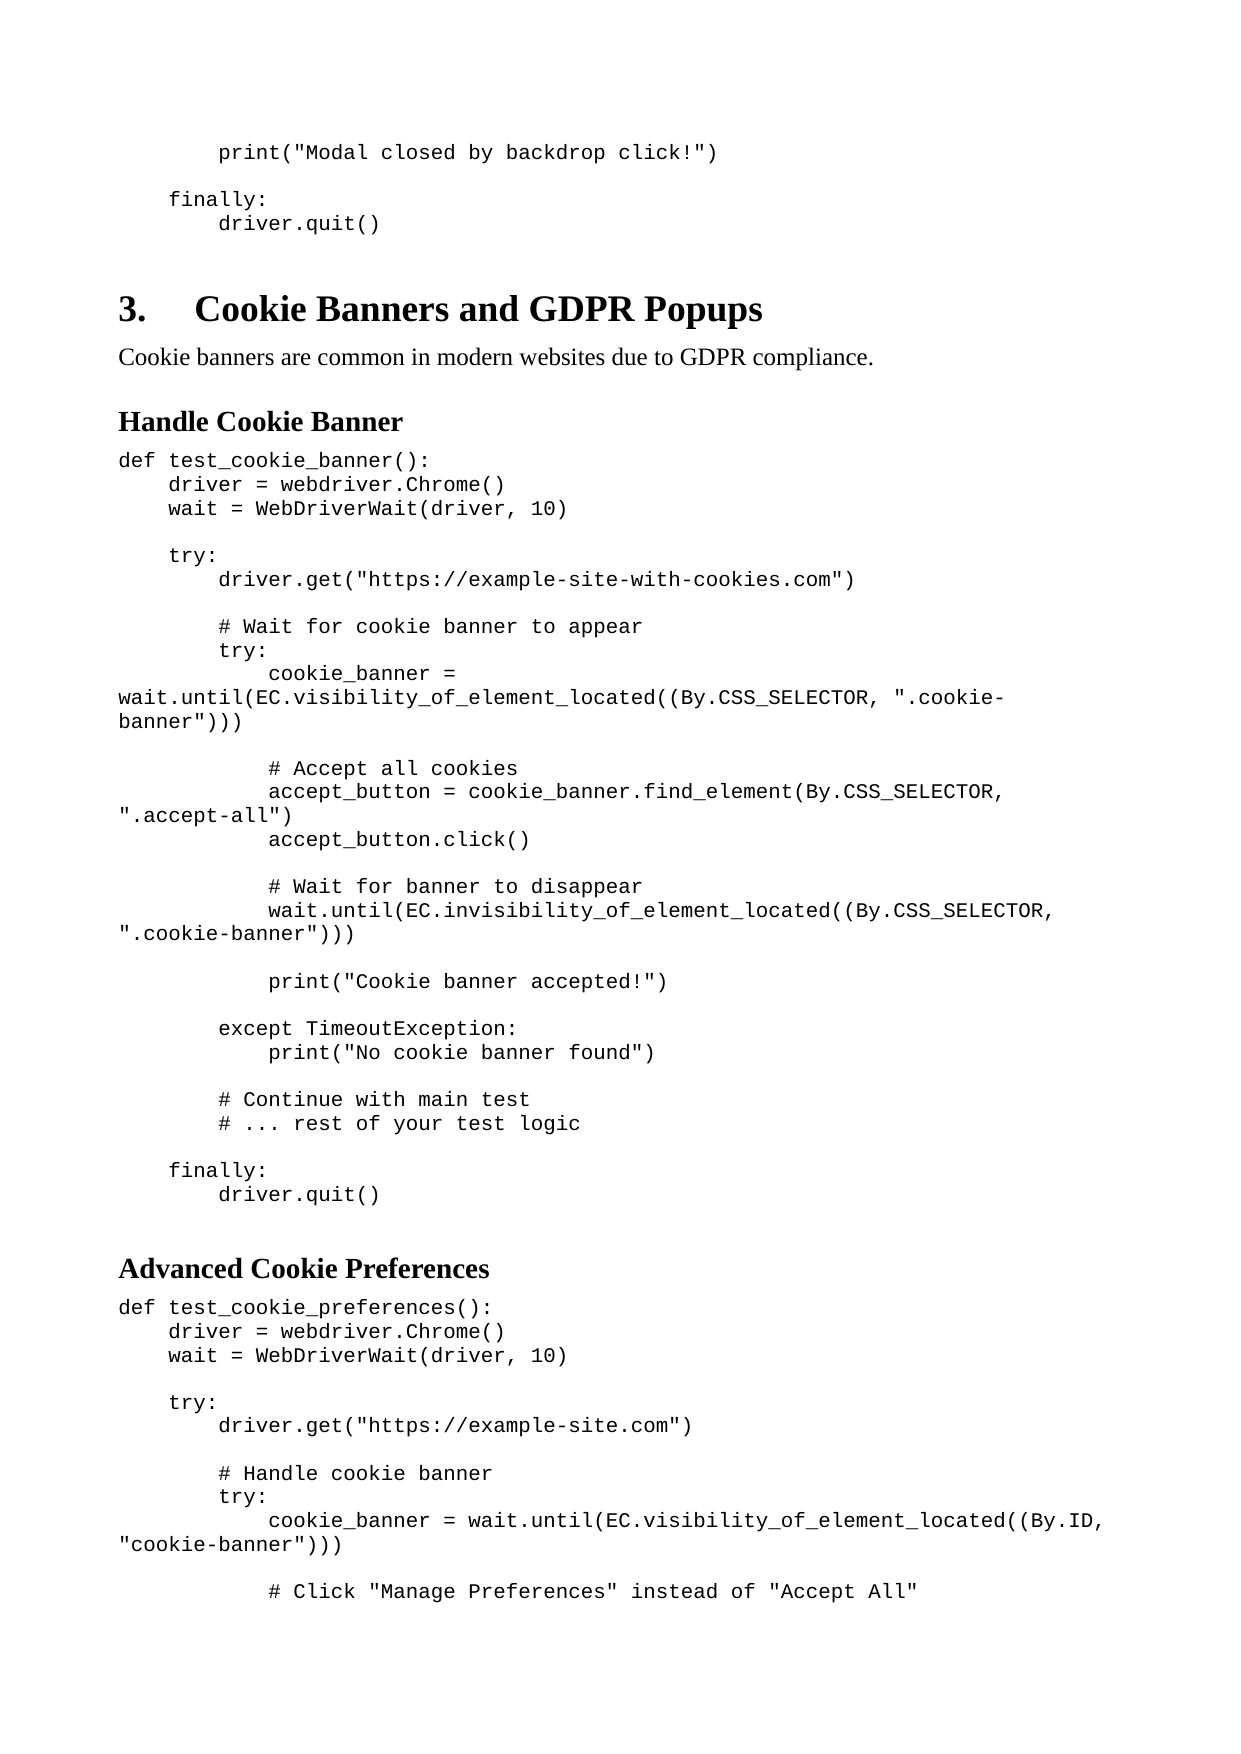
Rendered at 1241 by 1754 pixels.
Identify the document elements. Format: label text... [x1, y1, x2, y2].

text wait = WebDriverWait(driver, 10) [118, 498, 1122, 521]
text # Handle cookie banner [118, 1463, 1122, 1486]
text accept_button = cookie_banner.find_element(By.CSS_SELECTOR, ".accept-all") [118, 782, 1122, 829]
text def test_cookie_banner(): [118, 451, 1122, 474]
text print("Modal closed by backdrop click!") [118, 142, 1122, 165]
text driver = webdriver.Chrome() [118, 1321, 1122, 1344]
text print("Cookie banner accepted!") [118, 971, 1122, 994]
subtitle 3. 🍪 Cookie Banners and GDPR Popups [118, 287, 1122, 330]
text driver = webdriver.Chrome() [118, 474, 1122, 498]
text print("No cookie banner found") [118, 1042, 1122, 1065]
text try: [118, 640, 1122, 663]
text # Click "Manage Preferences" instead of "Accept All" [118, 1581, 1122, 1605]
text # Accept all cookies [118, 758, 1122, 782]
subtitle Handle Cookie Banner [118, 404, 1122, 438]
text # Continue with main test [118, 1089, 1122, 1113]
text try: [118, 545, 1122, 569]
text driver.quit() [118, 1183, 1122, 1207]
text wait = WebDriverWait(driver, 10) [118, 1344, 1122, 1368]
text driver.get("https://example-site-with-cookies.com") [118, 569, 1122, 592]
text try: [118, 1486, 1122, 1510]
text finally: [118, 189, 1122, 213]
text driver.quit() [118, 213, 1122, 236]
text finally: [118, 1160, 1122, 1183]
text # Wait for banner to disappear [118, 876, 1122, 900]
text driver.get("https://example-site.com") [118, 1416, 1122, 1439]
text except TimeoutException: [118, 1018, 1122, 1042]
text Cookie banners are common in modern websites due to GDPR compliance. [118, 342, 1122, 371]
text cookie_banner = wait.until(EC.visibility_of_element_located((By.CSS_SELECTOR, ".cookie-banner"))) [118, 663, 1122, 734]
text accept_button.click() [118, 829, 1122, 852]
text try: [118, 1392, 1122, 1416]
text def test_cookie_preferences(): [118, 1297, 1122, 1321]
text # ... rest of your test logic [118, 1113, 1122, 1136]
text wait.until(EC.invisibility_of_element_located((By.CSS_SELECTOR, ".cookie-banner"))) [118, 900, 1122, 947]
text cookie_banner = wait.until(EC.visibility_of_element_located((By.ID, "cookie-banner"))) [118, 1510, 1122, 1557]
subtitle Advanced Cookie Preferences [118, 1251, 1122, 1285]
text # Wait for cookie banner to appear [118, 616, 1122, 640]
